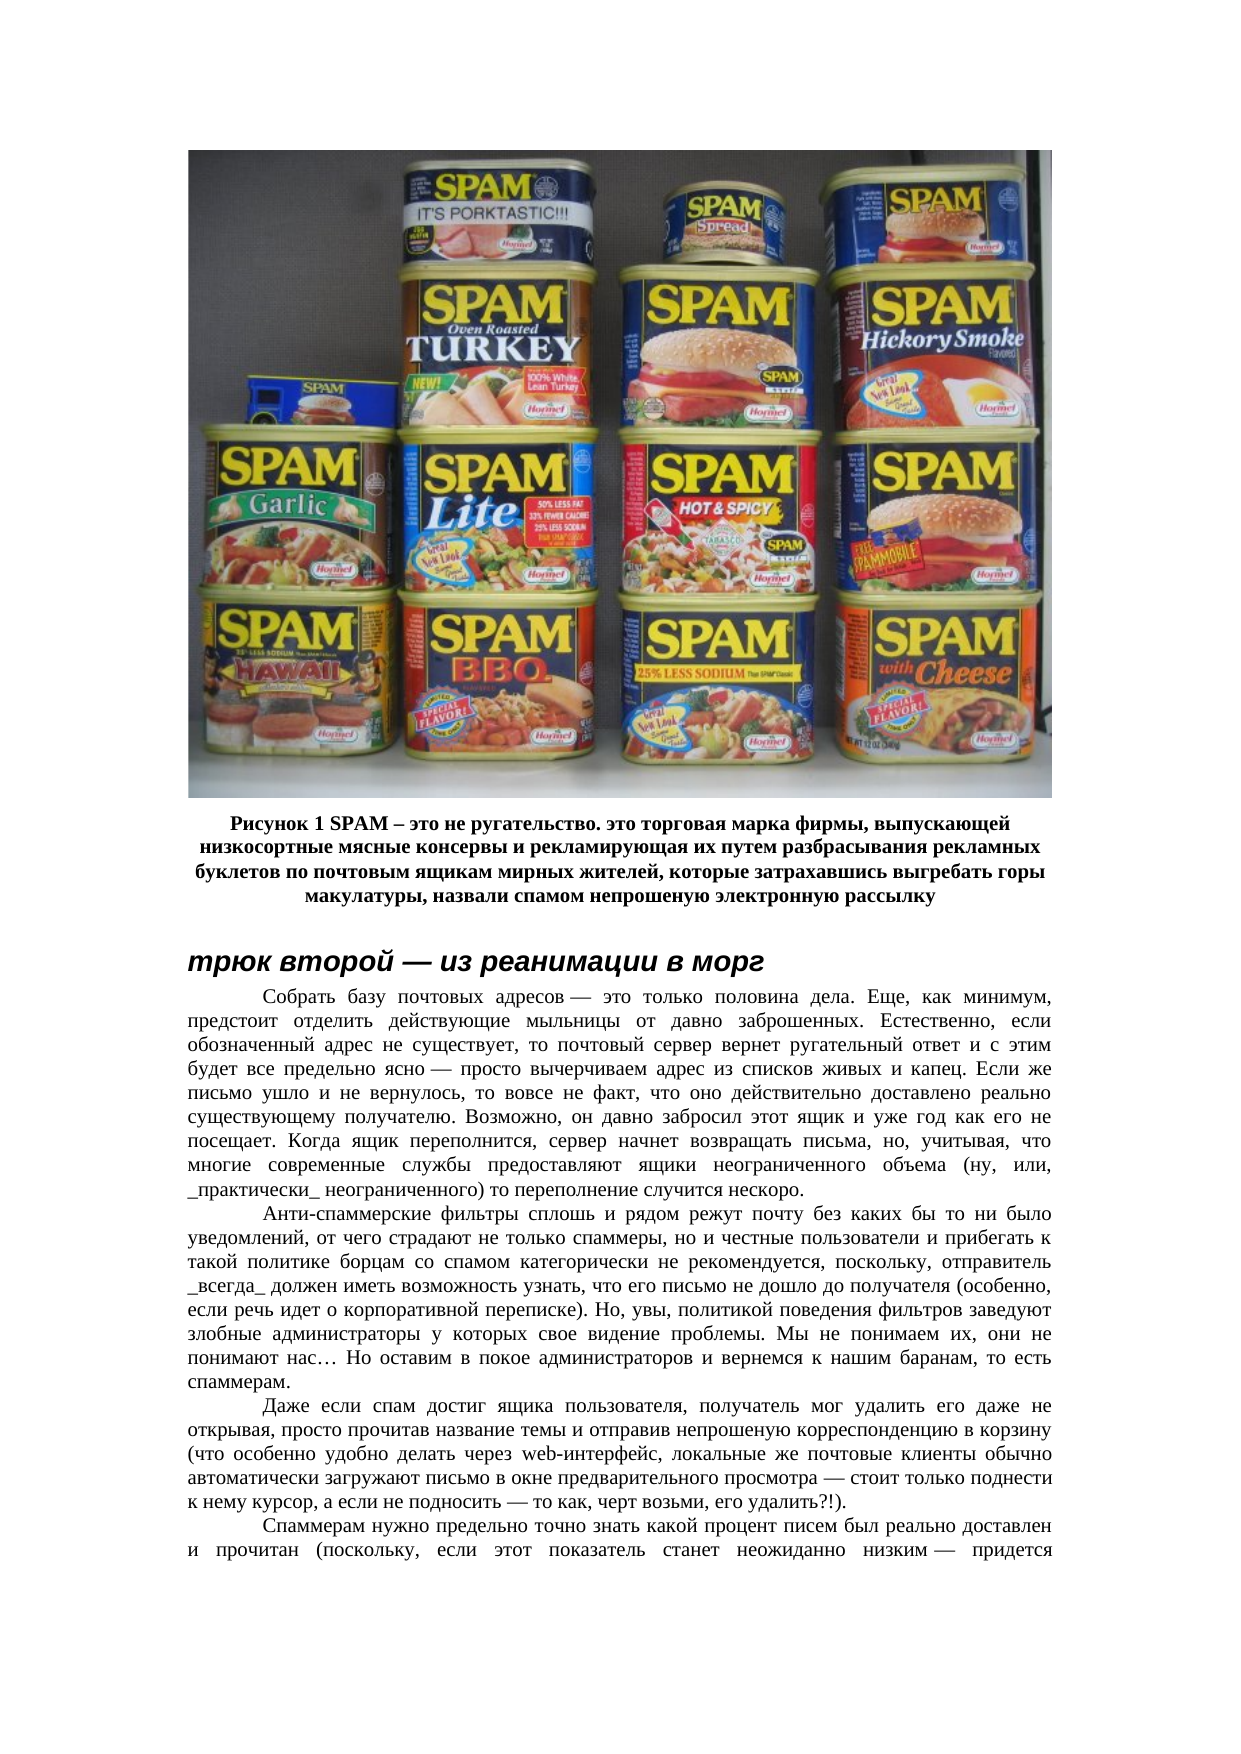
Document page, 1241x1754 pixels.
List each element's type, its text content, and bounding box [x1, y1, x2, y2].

text Спаммерам нужно предельно точно знать какой процент писем был реально доставлен и прочитан (поскольку, если этот показатель станет неожиданно низким — придется [187, 1513, 1053, 1561]
subtitle трюк второй — из реанимации в морг [187, 944, 1053, 978]
text Анти-спаммерские фильтры сплошь и рядом режут почту без каких бы то ни было уведомлений, от чего страдают не только спаммеры, но и честные пользователи и прибегать к такой политике борцам со спамом категорически не рекомендуется, поскольку, отправитель _всегда_ должен иметь возможность узнать, что его письмо не дошло до получателя (особенно, если речь идет о корпоративной переписке). Но, увы, политикой поведения фильтров заведуют злобные администраторы у которых свое видение проблемы. Мы не понимаем их, они не понимают нас… Но оставим в покое администраторов и вернемся к нашим баранам, то есть спаммерам. [187, 1201, 1053, 1393]
picture [188, 150, 1052, 798]
text Рисунок 1 SPAM – это не ругательство. это торговая марка фирмы, выпускающей низкосортные мясные консервы и рекламирующая их путем разбрасывания рекламных буклетов по почтовым ящикам мирных жителей, которые затрахавшись выгребать горы макулатуры, назвали спамом непрошеную электронную рассылку [187, 810, 1053, 907]
text Даже если спам достиг ящика пользователя, получатель мог удалить его даже не открывая, просто прочитав название темы и отправив непрошеную корреспонденцию в корзину (что особенно удобно делать через web-интерфейс, локальные же почтовые клиенты обычно автоматически загружают письмо в окне предварительного просмотра — стоит только поднести к нему курсор, а если не подносить — то как, черт возьми, его удалить?!). [187, 1393, 1053, 1513]
text Собрать базу почтовых адресов — это только половина дела. Еще, как минимум, предстоит отделить действующие мыльницы от давно заброшенных. Естественно, если обозначенный адрес не существует, то почтовый сервер вернет ругательный ответ и с этим будет все предельно ясно — просто вычерчиваем адрес из списков живых и капец. Если же письмо ушло и не вернулось, то вовсе не факт, что оно действительно доставлено реально существующему получателю. Возможно, он давно забросил этот ящик и уже год как его не посещает. Когда ящик переполнится, сервер начнет возвращать письма, но, учитывая, что многие современные службы предоставляют ящики неограниченного объема (ну, или, _практически_ неограниченного) то переполнение случится нескоро. [187, 984, 1053, 1201]
